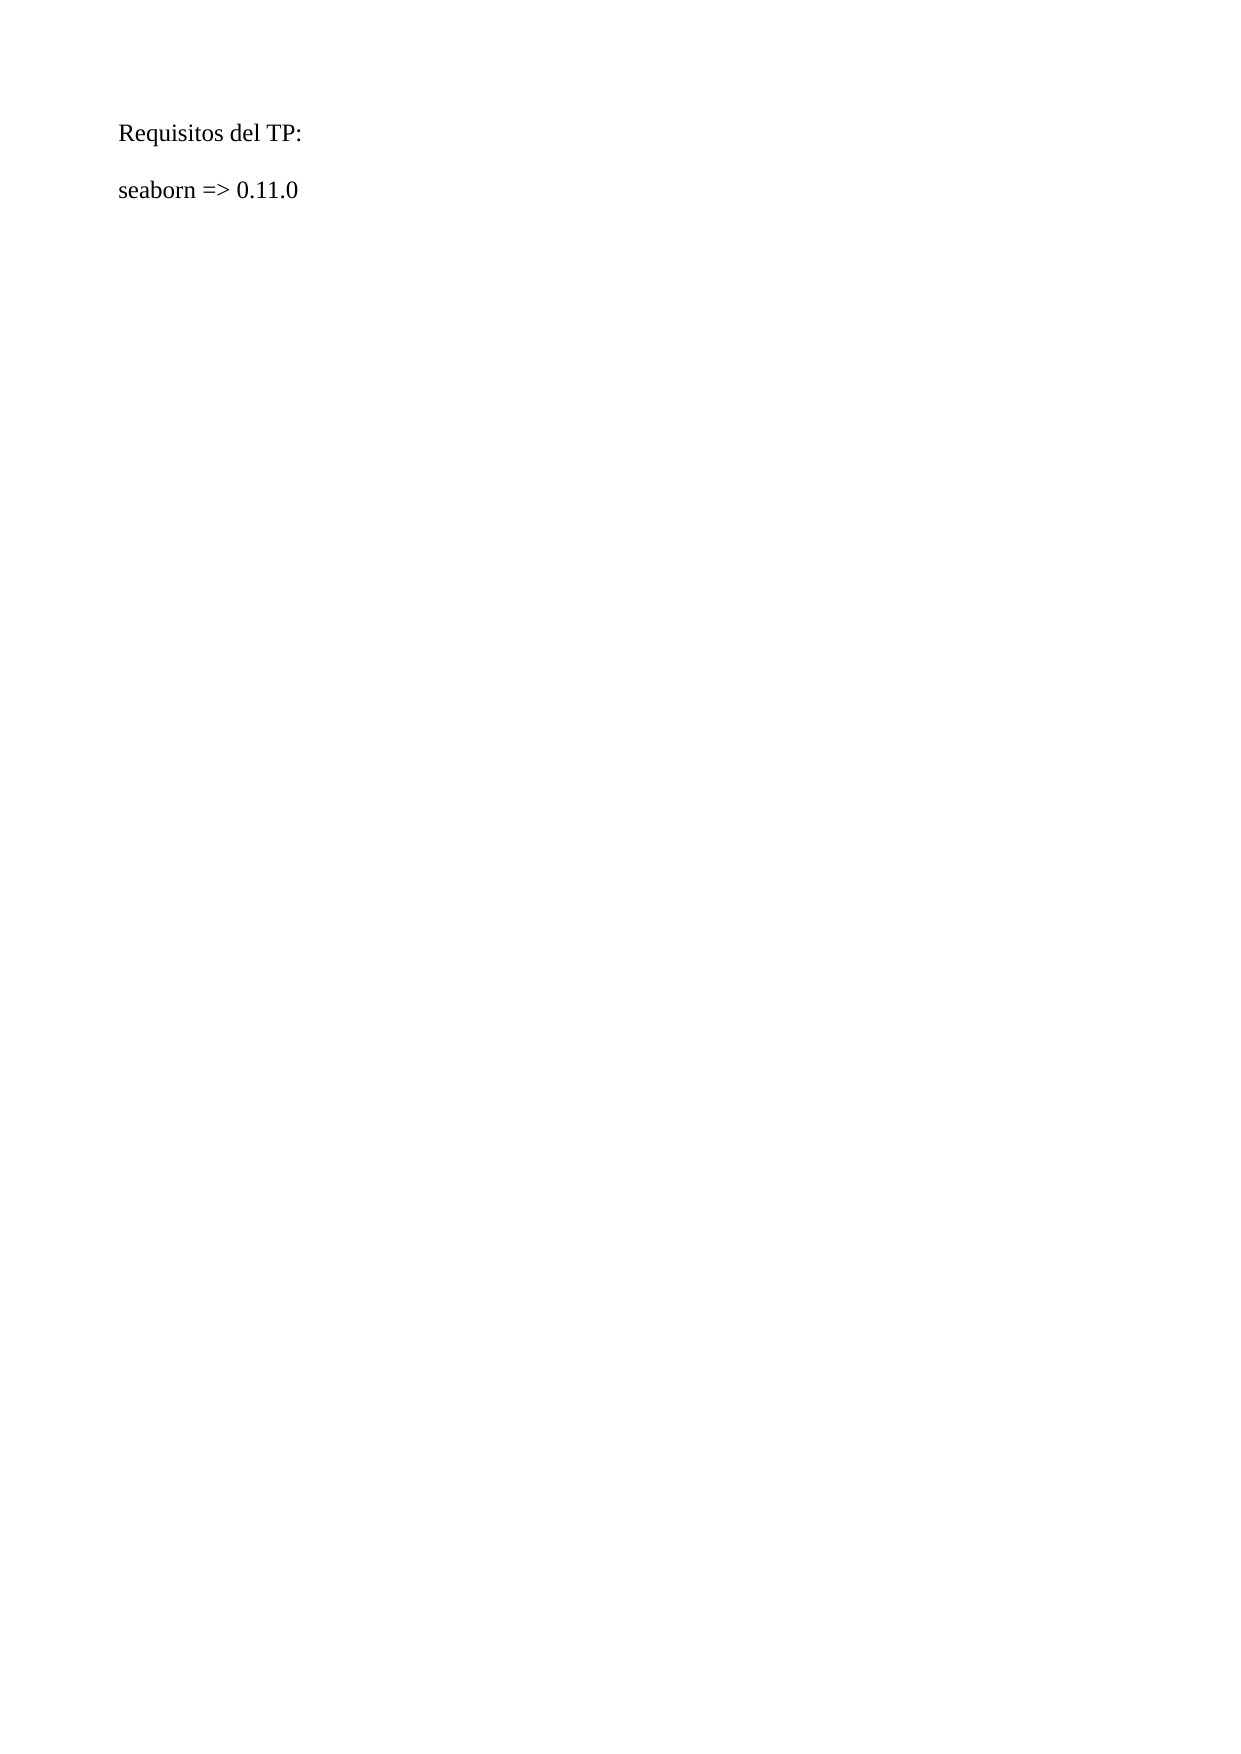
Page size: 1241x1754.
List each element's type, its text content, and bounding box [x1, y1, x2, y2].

text Requisitos del TP: [118, 118, 1122, 147]
text seaborn => 0.11.0 [118, 176, 1122, 204]
